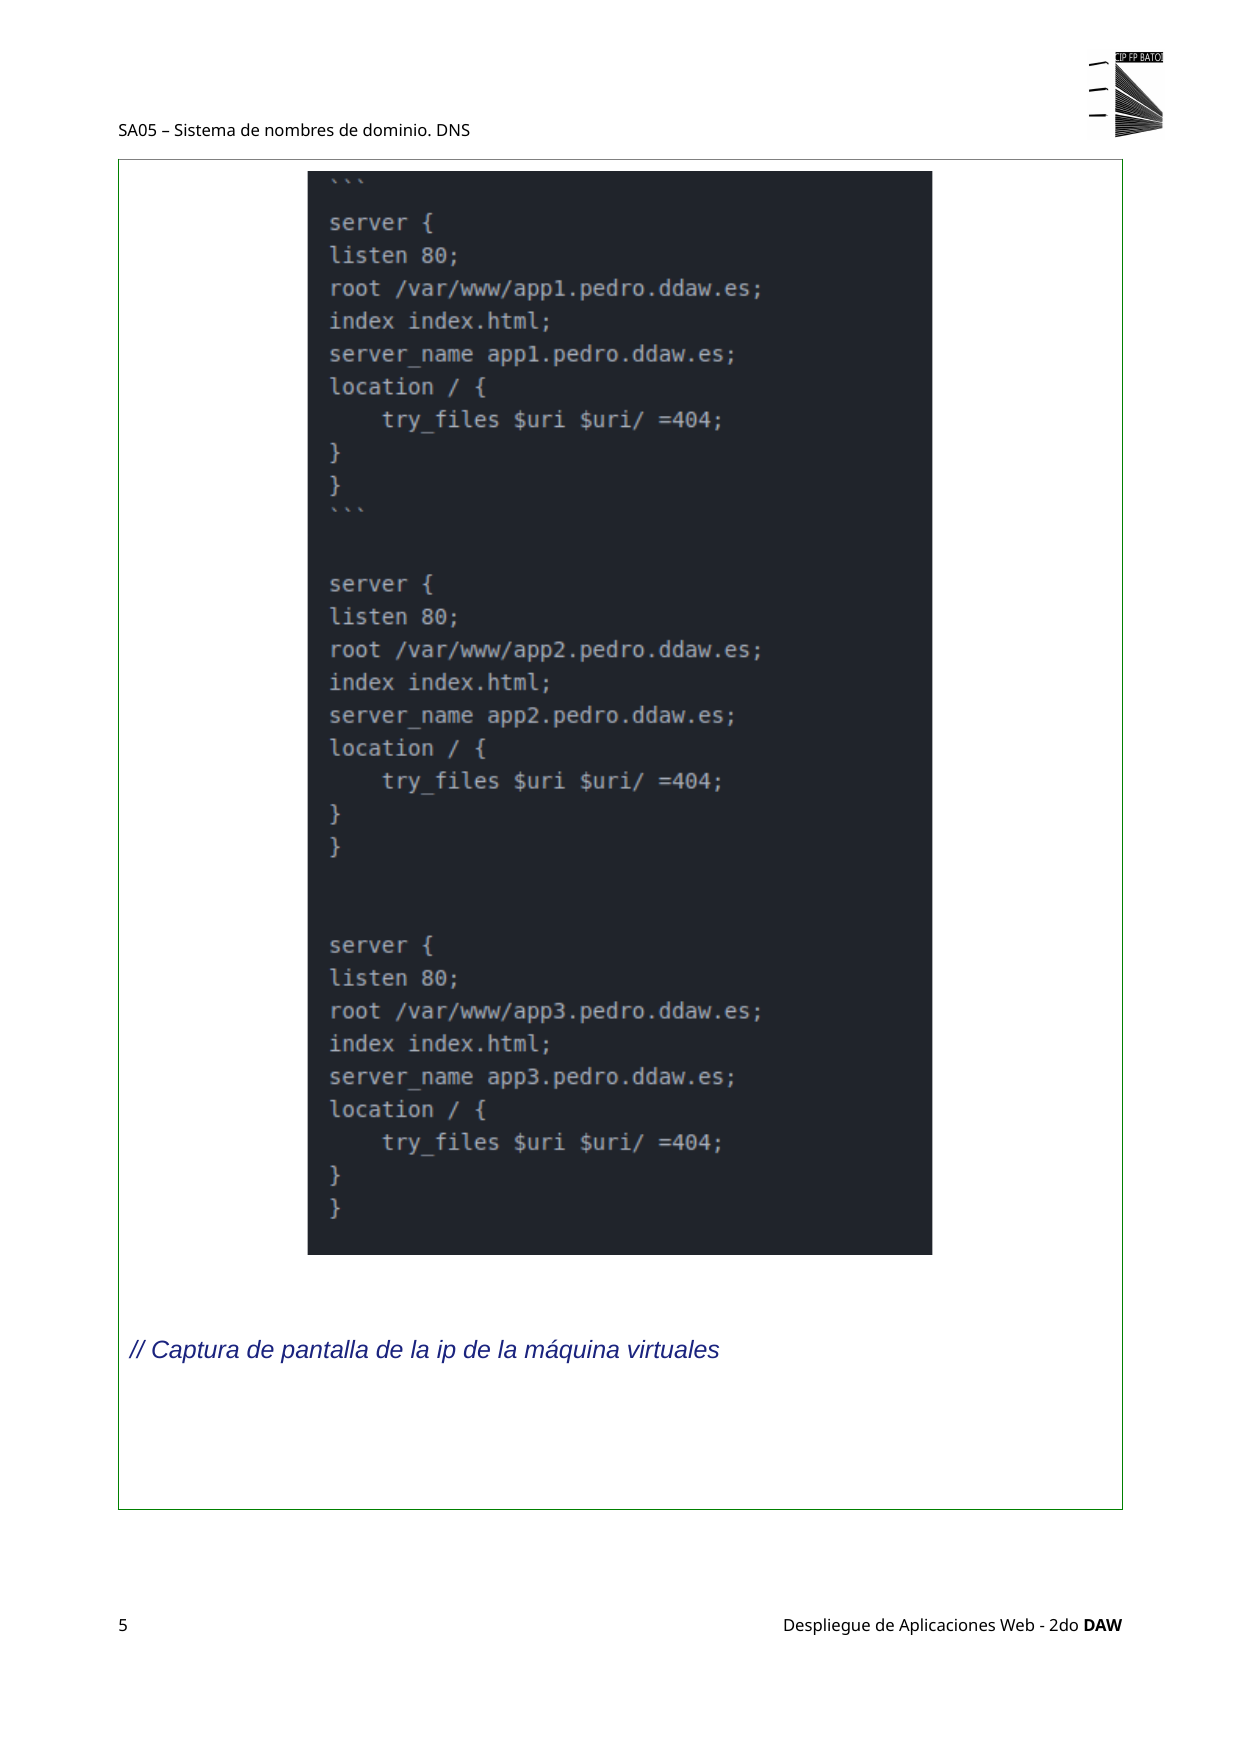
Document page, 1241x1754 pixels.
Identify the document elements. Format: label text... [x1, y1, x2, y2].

table_header // Captura de pantalla de la ip de la máquina virtuales [119, 160, 1122, 1509]
picture [1087, 49, 1165, 140]
picture [307, 171, 933, 1255]
